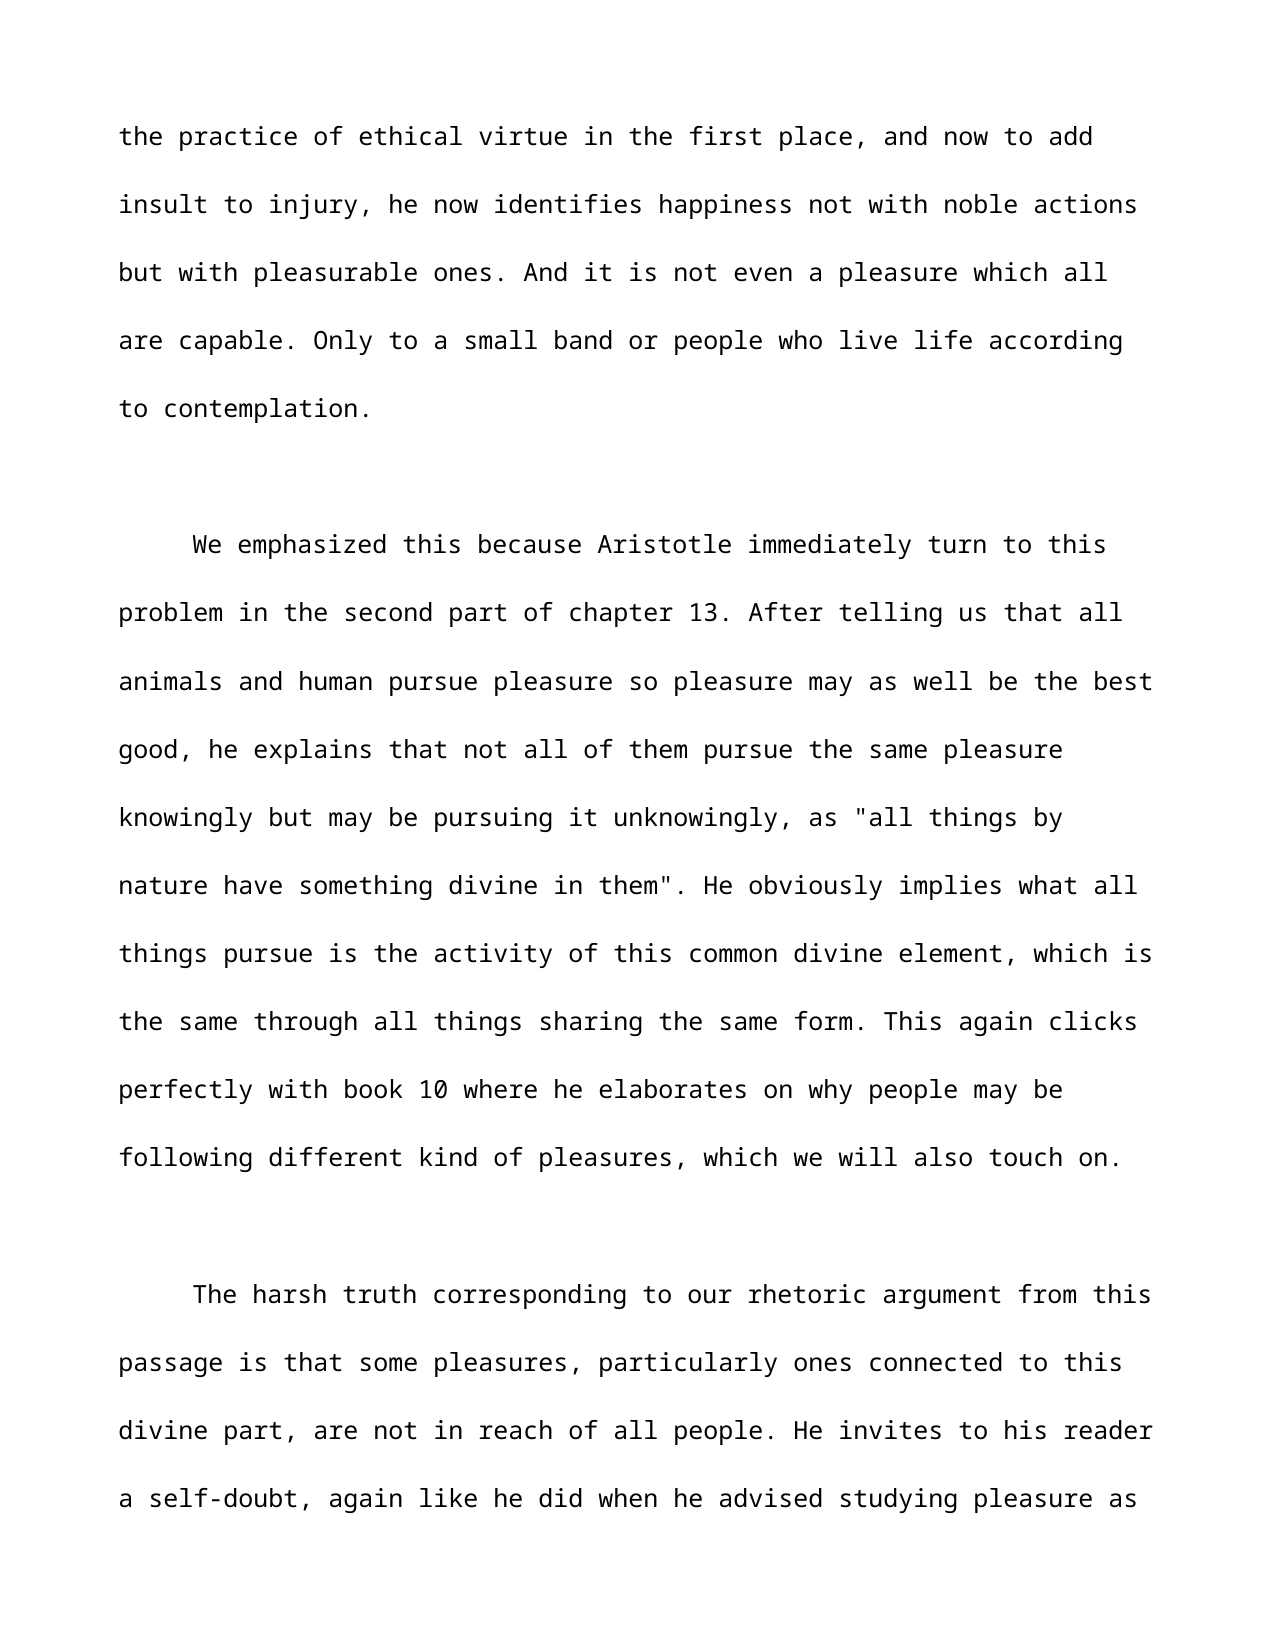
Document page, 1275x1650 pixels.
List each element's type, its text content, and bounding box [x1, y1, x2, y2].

text The harsh truth corresponding to our rhetoric argument from this passage is that some pleasures, particularly ones connected to this divine part, are not in reach of all people. He invites to his reader a self-doubt, again like he did when he advised studying pleasure as [118, 1276, 1157, 1515]
text We emphasized this because Aristotle immediately turn to this problem in the second part of chapter 13. After telling us that all animals and human pursue pleasure so pleasure may as well be the best good, he explains that not all of them pursue the same pleasure knowingly but may be pursuing it unknowingly, as "all things by nature have something divine in them". He obviously implies what all things pursue is the activity of this common divine element, which is the same through all things sharing the same form. This again clicks perfectly with book 10 where he elaborates on why people may be following different kind of pleasures, which we will also touch on. [118, 527, 1157, 1174]
text the practice of ethical virtue in the first place, and now to add insult to injury, he now identifies happiness not with noble actions but with pleasurable ones. And it is not even a pleasure which all are capable. Only to a small band or people who live life according to contemplation. [118, 118, 1157, 425]
